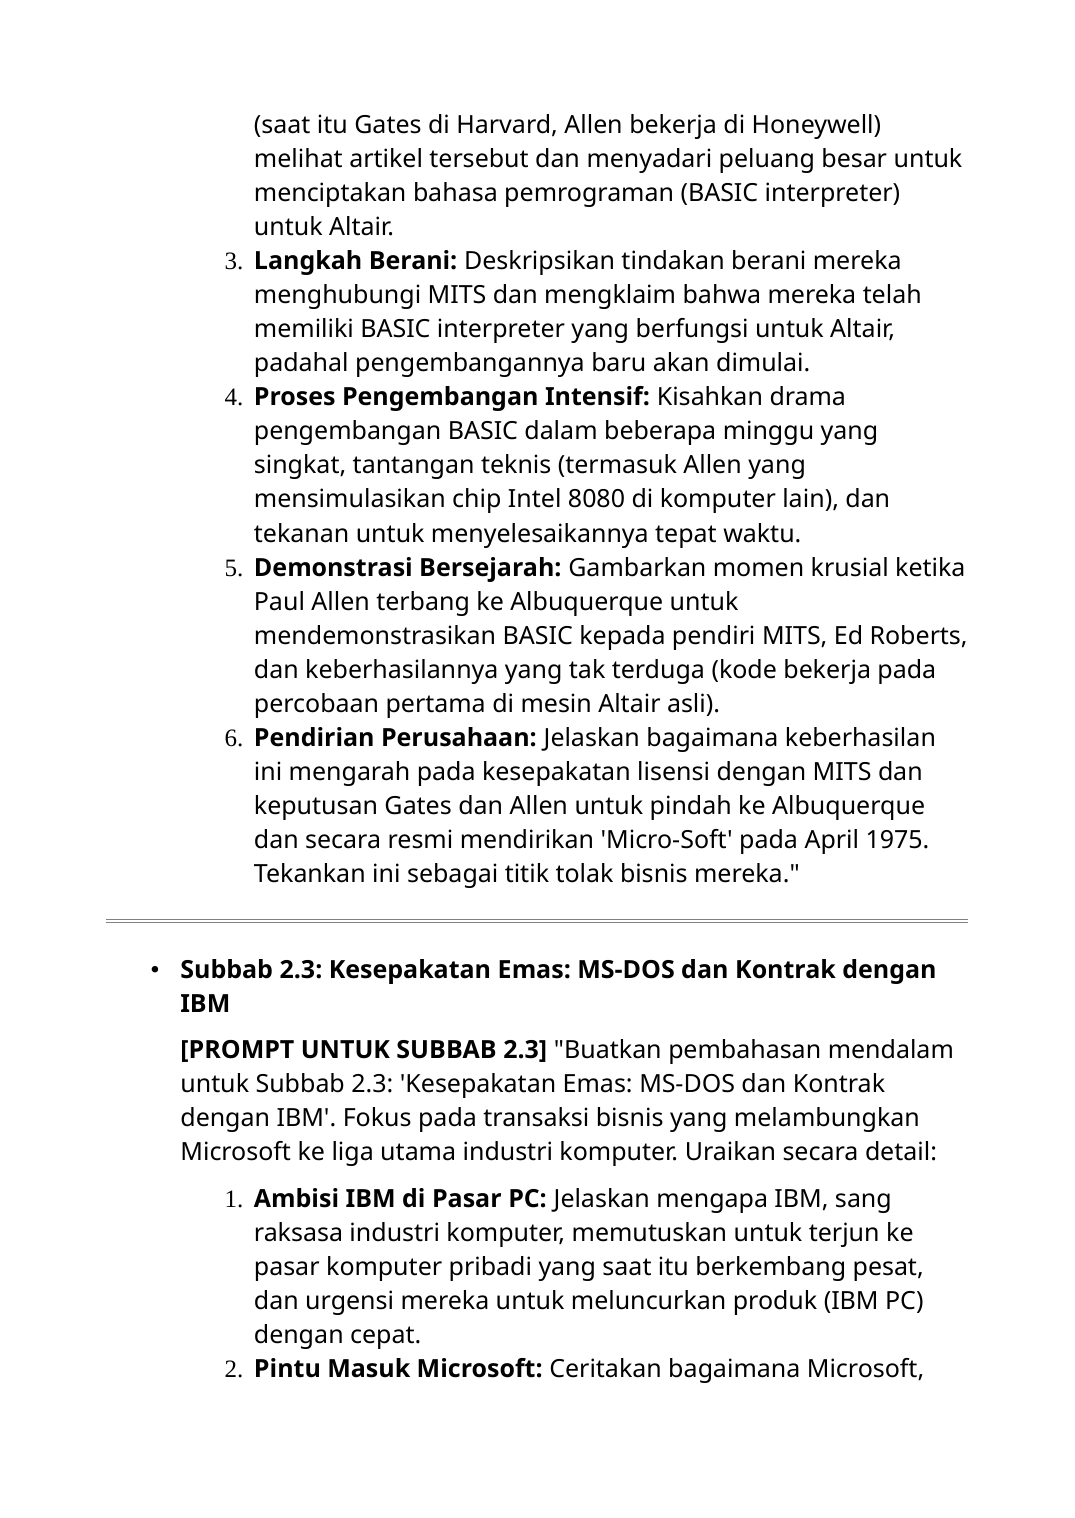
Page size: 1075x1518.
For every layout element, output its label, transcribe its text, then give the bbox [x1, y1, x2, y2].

list Demonstrasi Bersejarah: Gambarkan momen krusial ketika Paul Allen terbang ke Albuquerque untuk mendemonstrasikan BASIC kepada pendiri MITS, Ed Roberts, dan keberhasilannya yang tak terduga (kode bekerja pada percobaan pertama di mesin Altair asli). [224, 549, 968, 719]
list Subbab 2.3: Kesepakatan Emas: MS-DOS dan Kontrak dengan IBM [151, 951, 968, 1019]
list Ambisi IBM di Pasar PC: Jelaskan mengapa IBM, sang raksasa industri komputer, memutuskan untuk terjun ke pasar komputer pribadi yang saat itu berkembang pesat, dan urgensi mereka untuk meluncurkan produk (IBM PC) dengan cepat. [224, 1181, 968, 1351]
list Langkah Berani: Deskripsikan tindakan berani mereka menghubungi MITS dan mengklaim bahwa mereka telah memiliki BASIC interpreter yang berfungsi untuk Altair, padahal pengembangannya baru akan dimulai. [224, 243, 968, 379]
list Pendirian Perusahaan: Jelaskan bagaimana keberhasilan ini mengarah pada kesepakatan lisensi dengan MITS dan keputusan Gates dan Allen untuk pindah ke Albuquerque dan secara resmi mendirikan 'Micro-Soft' pada April 1975. Tekankan ini sebagai titik tolak bisnis mereka." [224, 719, 968, 890]
list [PROMPT UNTUK SUBBAB 2.3] "Buatkan pembahasan mendalam untuk Subbab 2.3: 'Kesepakatan Emas: MS-DOS dan Kontrak dengan IBM'. Fokus pada transaksi bisnis yang melambungkan Microsoft ke liga utama industri komputer. Uraikan secara detail: [151, 1032, 968, 1168]
list (saat itu Gates di Harvard, Allen bekerja di Honeywell) melihat artikel tersebut dan menyadari peluang besar untuk menciptakan bahasa pemrograman (BASIC interpreter) untuk Altair. [224, 106, 968, 243]
list Pintu Masuk Microsoft: Ceritakan bagaimana Microsoft, [224, 1351, 968, 1385]
list Proses Pengembangan Intensif: Kisahkan drama pengembangan BASIC dalam beberapa minggu yang singkat, tantangan teknis (termasuk Allen yang mensimulasikan chip Intel 8080 di komputer lain), dan tekanan untuk menyelesaikannya tepat waktu. [224, 379, 968, 549]
